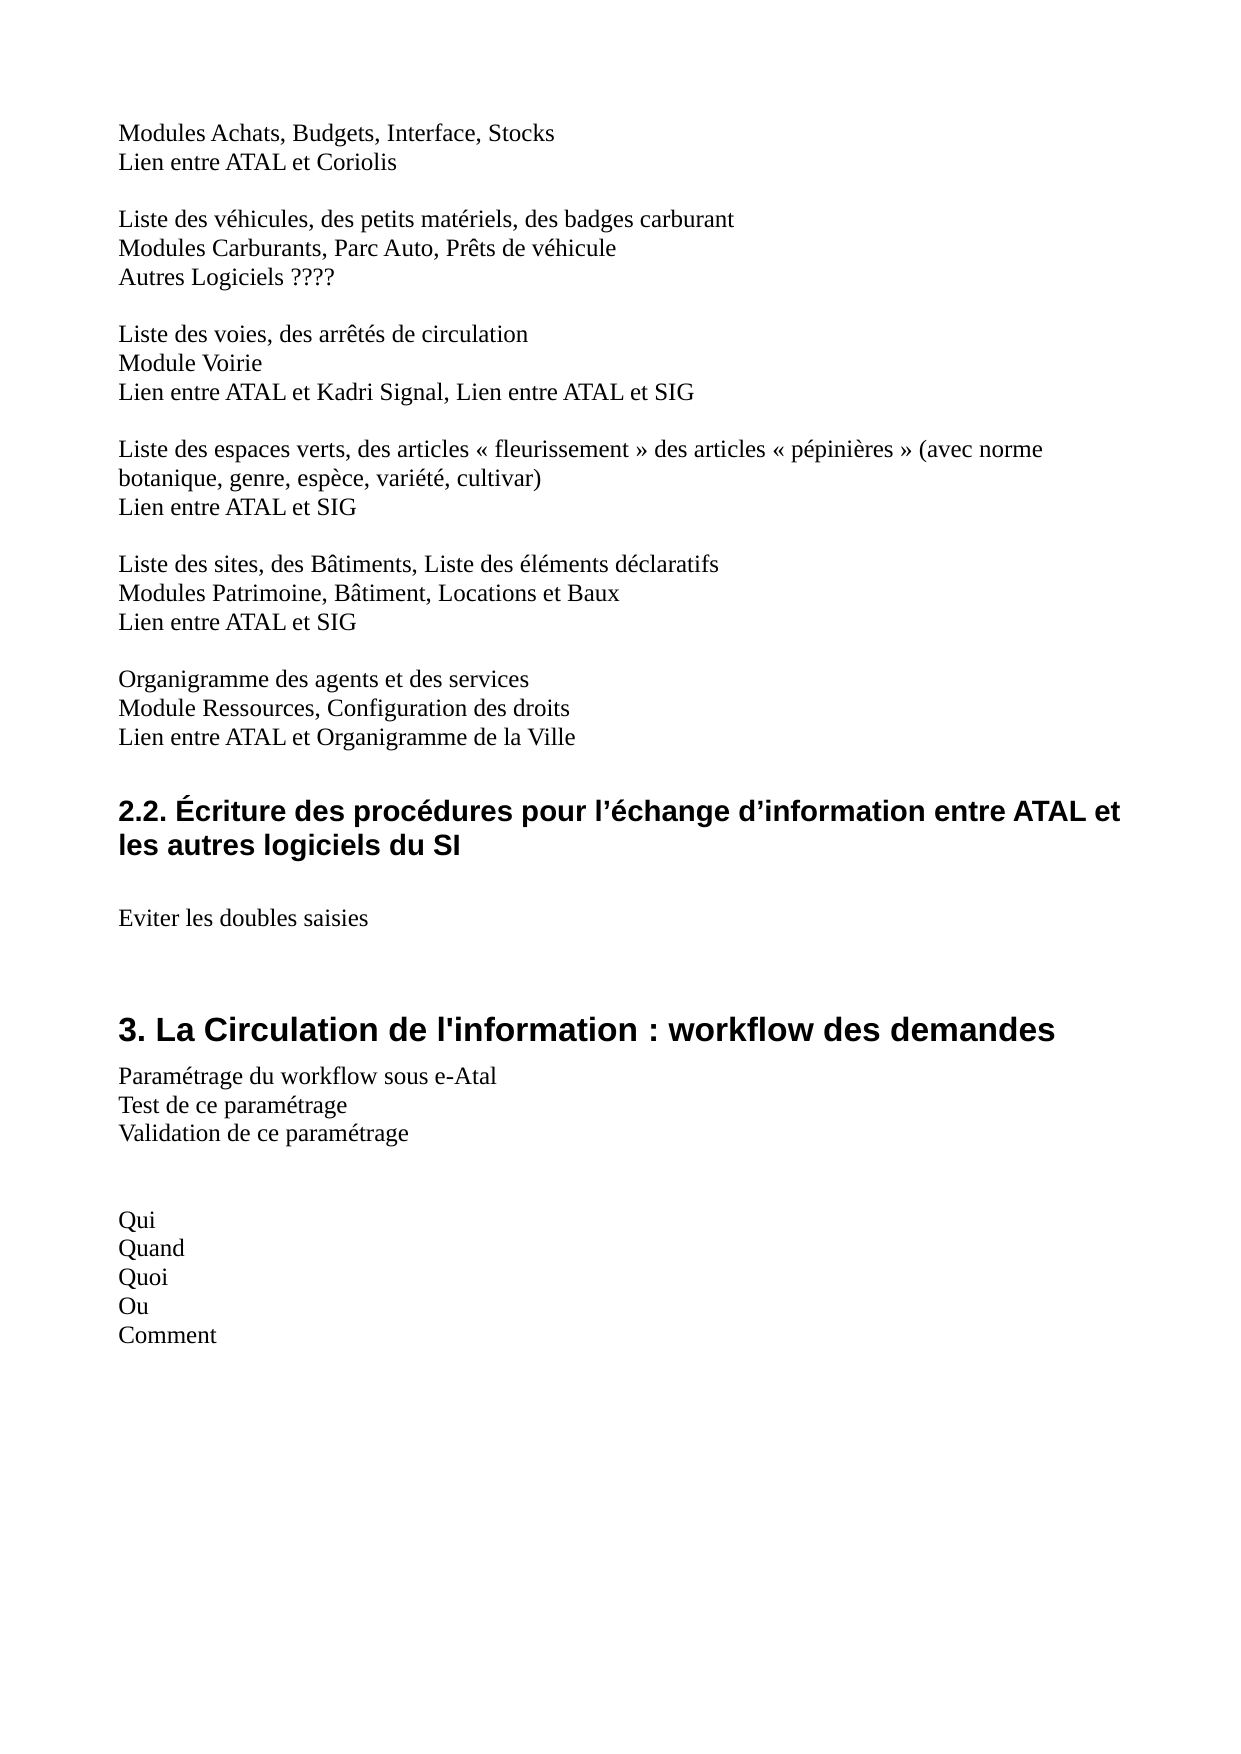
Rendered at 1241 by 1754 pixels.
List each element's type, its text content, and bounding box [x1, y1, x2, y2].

text Liste des sites, des Bâtiments, Liste des éléments déclaratifs [118, 549, 1122, 578]
text Lien entre ATAL et Kadri Signal, Lien entre ATAL et SIG [118, 377, 1122, 406]
text Modules Achats, Budgets, Interface, Stocks [118, 118, 1122, 147]
text Lien entre ATAL et Organigramme de la Ville [118, 722, 1122, 751]
text Modules Patrimoine, Bâtiment, Locations et Baux [118, 578, 1122, 607]
text Lien entre ATAL et Coriolis [118, 147, 1122, 176]
text Lien entre ATAL et SIG [118, 492, 1122, 521]
text Lien entre ATAL et SIG [118, 607, 1122, 636]
text Paramétrage du workflow sous e-Atal [118, 1061, 1122, 1090]
text Modules Carburants, Parc Auto, Prêts de véhicule [118, 233, 1122, 262]
text Module Ressources, Configuration des droits [118, 693, 1122, 722]
text Quoi [118, 1262, 1122, 1291]
text Liste des véhicules, des petits matériels, des badges carburant [118, 204, 1122, 233]
text Liste des espaces verts, des articles « fleurissement » des articles « pépinières » (avec norme botanique, genre, espèce, variété, cultivar) [118, 434, 1122, 492]
text Comment [118, 1320, 1122, 1348]
text Eviter les doubles saisies [118, 903, 1122, 931]
text Test de ce paramétrage [118, 1090, 1122, 1118]
text Module Voirie [118, 348, 1122, 377]
text Autres Logiciels ???? [118, 262, 1122, 291]
text Organigramme des agents et des services [118, 664, 1122, 693]
subtitle 2.2. Écriture des procédures pour l’échange d’information entre ATAL et les autres logiciels du SI [118, 794, 1122, 861]
text Liste des voies, des arrêtés de circulation [118, 319, 1122, 348]
text Quand [118, 1233, 1122, 1262]
subtitle 3. La Circulation de l'information : workflow des demandes [118, 1010, 1122, 1048]
text Validation de ce paramétrage [118, 1118, 1122, 1147]
text Ou [118, 1291, 1122, 1320]
text Qui [118, 1205, 1122, 1233]
